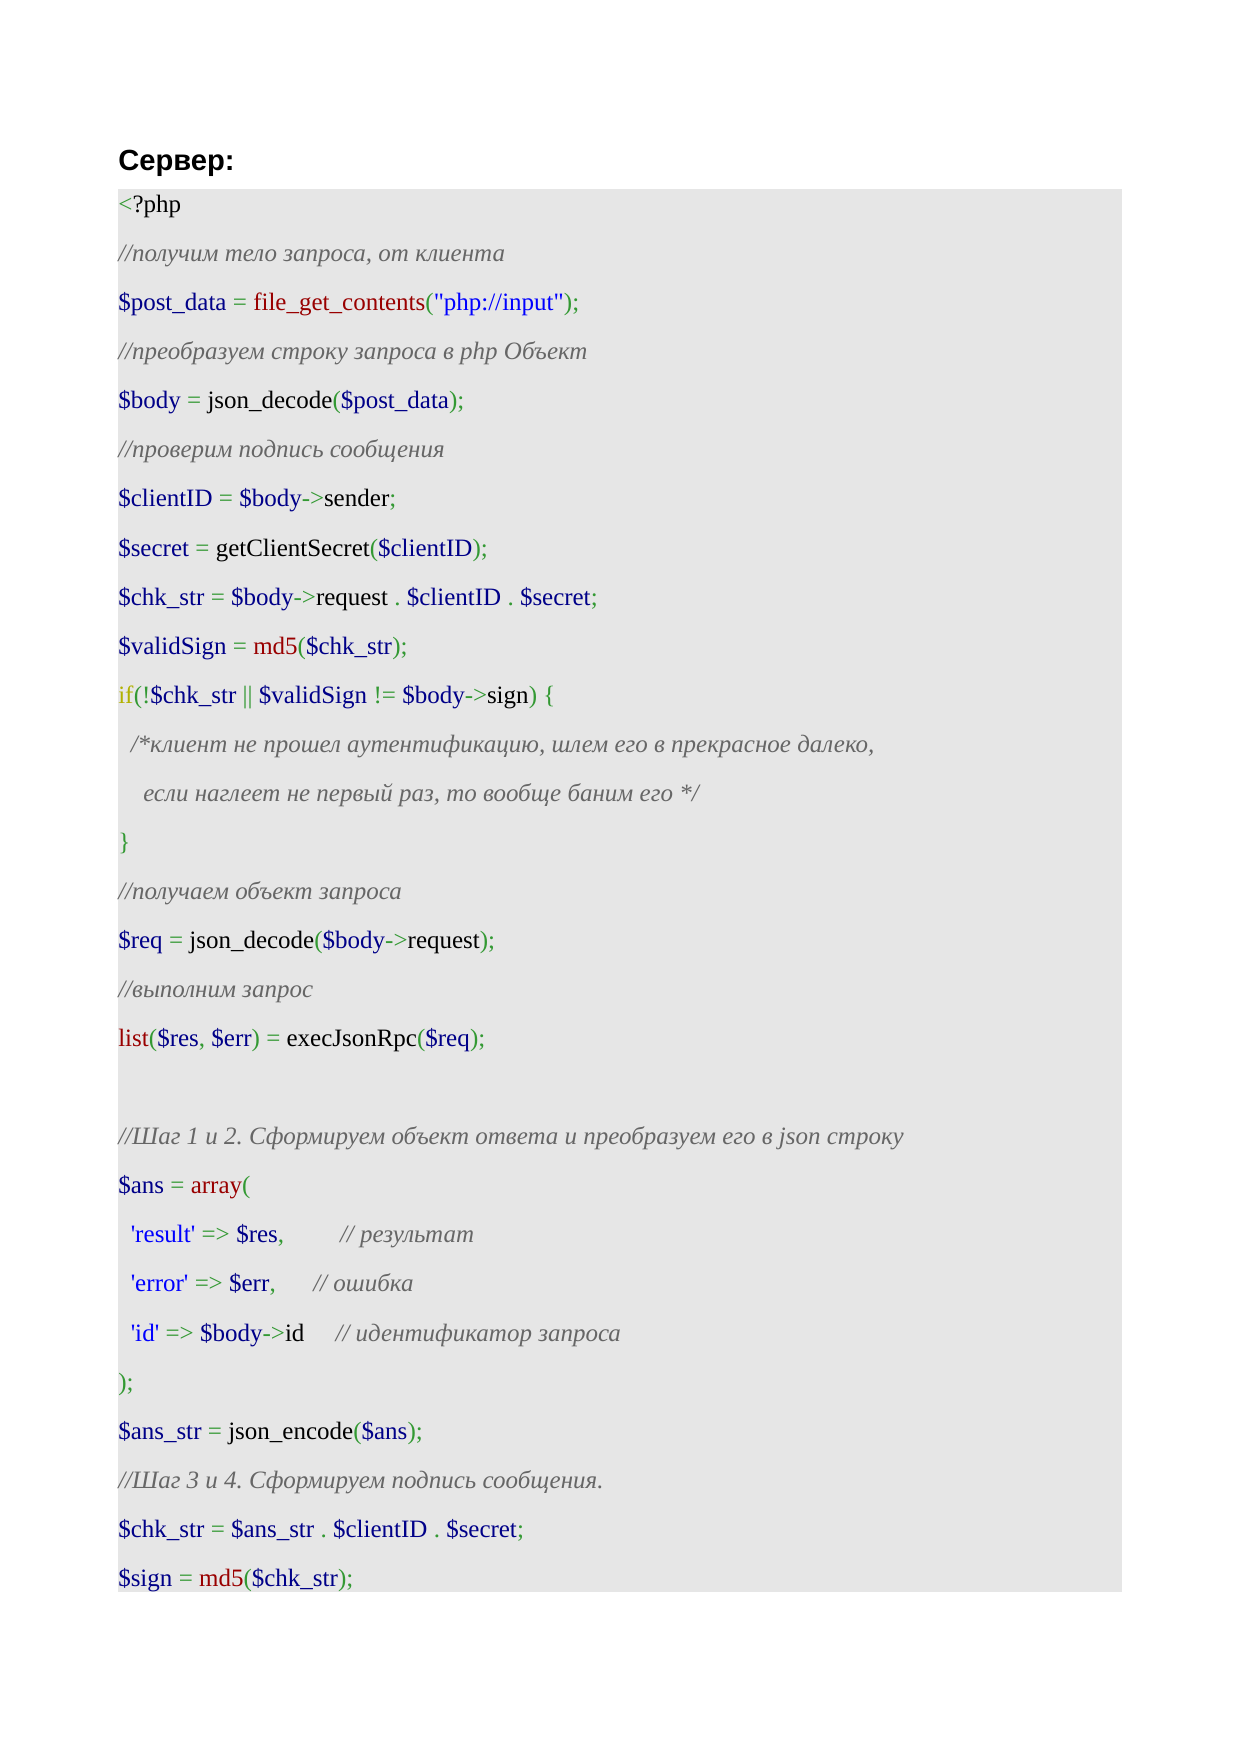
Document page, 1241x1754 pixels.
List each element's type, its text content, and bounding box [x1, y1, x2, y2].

text 'result' => $res, // результат [118, 1219, 1122, 1248]
text //проверим подпись сообщения [118, 434, 1122, 463]
text //получим тело запроса, от клиента [118, 238, 1122, 267]
text } [118, 827, 1122, 856]
subtitle Сервер: [118, 143, 1122, 177]
text $chk_str = $ans_str . $clientID . $secret; [118, 1514, 1122, 1543]
text $sign = md5($chk_str); [118, 1563, 1122, 1592]
text //получаем объект запроса [118, 876, 1122, 905]
text $secret = getClientSecret($clientID); [118, 533, 1122, 561]
text $body = json_decode($post_data); [118, 385, 1122, 414]
text 'error' => $err, // ошибка [118, 1268, 1122, 1297]
text $ans = array( [118, 1170, 1122, 1199]
text //преобразуем строку запроса в php Объект [118, 336, 1122, 365]
text $chk_str = $body->request . $clientID . $secret; [118, 582, 1122, 610]
text if(!$chk_str || $validSign != $body->sign) { [118, 680, 1122, 708]
text list($res, $err) = execJsonRpc($req); [118, 1023, 1122, 1052]
text <?php [118, 189, 1122, 218]
text $ans_str = json_encode($ans); [118, 1416, 1122, 1444]
text 'id' => $body->id // идентификатор запроса [118, 1318, 1122, 1346]
text $clientID = $body->sender; [118, 483, 1122, 512]
text ); [118, 1367, 1122, 1395]
text //Шаг 3 и 4. Сформируем подпись сообщения. [118, 1465, 1122, 1493]
text /*клиент не прошел аутентификацию, шлем его в прекрасное далеко, [118, 729, 1122, 758]
text $req = json_decode($body->request); [118, 925, 1122, 954]
text //выполним запрос [118, 974, 1122, 1003]
text //Шаг 1 и 2. Сформируем объект ответа и преобразуем его в json строку [118, 1121, 1122, 1150]
text $post_data = file_get_contents("php://input"); [118, 287, 1122, 316]
text если наглеет не первый раз, то вообще баним его */ [118, 778, 1122, 807]
text $validSign = md5($chk_str); [118, 631, 1122, 659]
